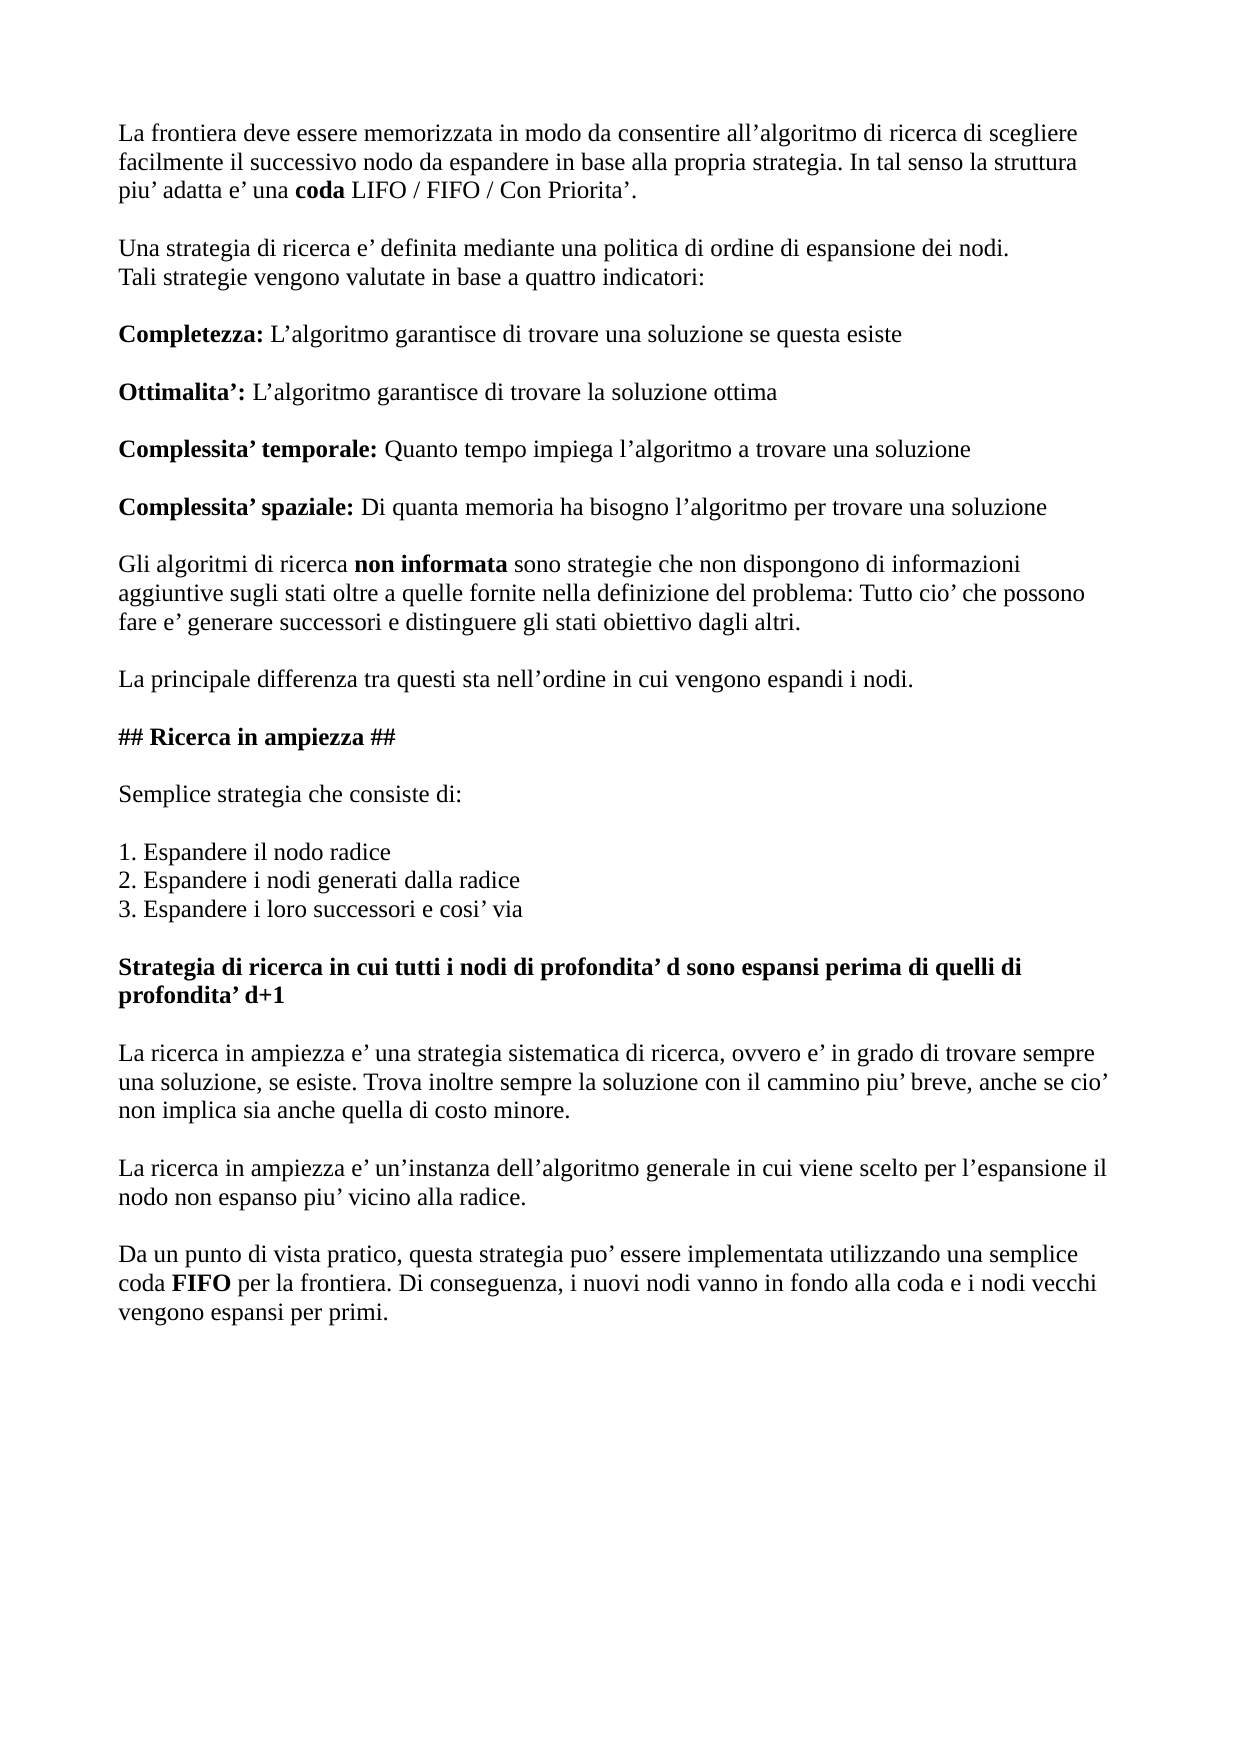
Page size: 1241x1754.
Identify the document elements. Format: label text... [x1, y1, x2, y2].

text Gli algoritmi di ricerca non informata sono strategie che non dispongono di informazioni aggiuntive sugli stati oltre a quelle fornite nella definizione del problema: Tutto cio’ che possono fare e’ generare successori e distinguere gli stati obiettivo dagli altri. [118, 549, 1122, 636]
text Complessita’ spaziale: Di quanta memoria ha bisogno l’algoritmo per trovare una soluzione [118, 492, 1122, 521]
text 3. Espandere i loro successori e cosi’ via [118, 894, 1122, 923]
text Semplice strategia che consiste di: [118, 779, 1122, 808]
text La ricerca in ampiezza e’ un’instanza dell’algoritmo generale in cui viene scelto per l’espansione il nodo non espanso piu’ vicino alla radice. [118, 1153, 1122, 1211]
text Strategia di ricerca in cui tutti i nodi di profondita’ d sono espansi perima di quelli di profondita’ d+1 [118, 952, 1122, 1009]
text Completezza: L’algoritmo garantisce di trovare una soluzione se questa esiste [118, 319, 1122, 348]
text 2. Espandere i nodi generati dalla radice [118, 866, 1122, 894]
text ## Ricerca in ampiezza ## [118, 722, 1122, 751]
text Ottimalita’: L’algoritmo garantisce di trovare la soluzione ottima [118, 377, 1122, 406]
text Tali strategie vengono valutate in base a quattro indicatori: [118, 262, 1122, 291]
text La ricerca in ampiezza e’ una strategia sistematica di ricerca, ovvero e’ in grado di trovare sempre una soluzione, se esiste. Trova inoltre sempre la soluzione con il cammino piu’ breve, anche se cio’ non implica sia anche quella di costo minore. [118, 1038, 1122, 1124]
text 1. Espandere il nodo radice [118, 837, 1122, 866]
text La principale differenza tra questi sta nell’ordine in cui vengono espandi i nodi. [118, 664, 1122, 693]
text Una strategia di ricerca e’ definita mediante una politica di ordine di espansione dei nodi. [118, 233, 1122, 262]
text La frontiera deve essere memorizzata in modo da consentire all’algoritmo di ricerca di scegliere facilmente il successivo nodo da espandere in base alla propria strategia. In tal senso la struttura piu’ adatta e’ una coda LIFO / FIFO / Con Priorita’. [118, 118, 1122, 204]
text Da un punto di vista pratico, questa strategia puo’ essere implementata utilizzando una semplice coda FIFO per la frontiera. Di conseguenza, i nuovi nodi vanno in fondo alla coda e i nodi vecchi vengono espansi per primi. [118, 1239, 1122, 1326]
text Complessita’ temporale: Quanto tempo impiega l’algoritmo a trovare una soluzione [118, 434, 1122, 463]
